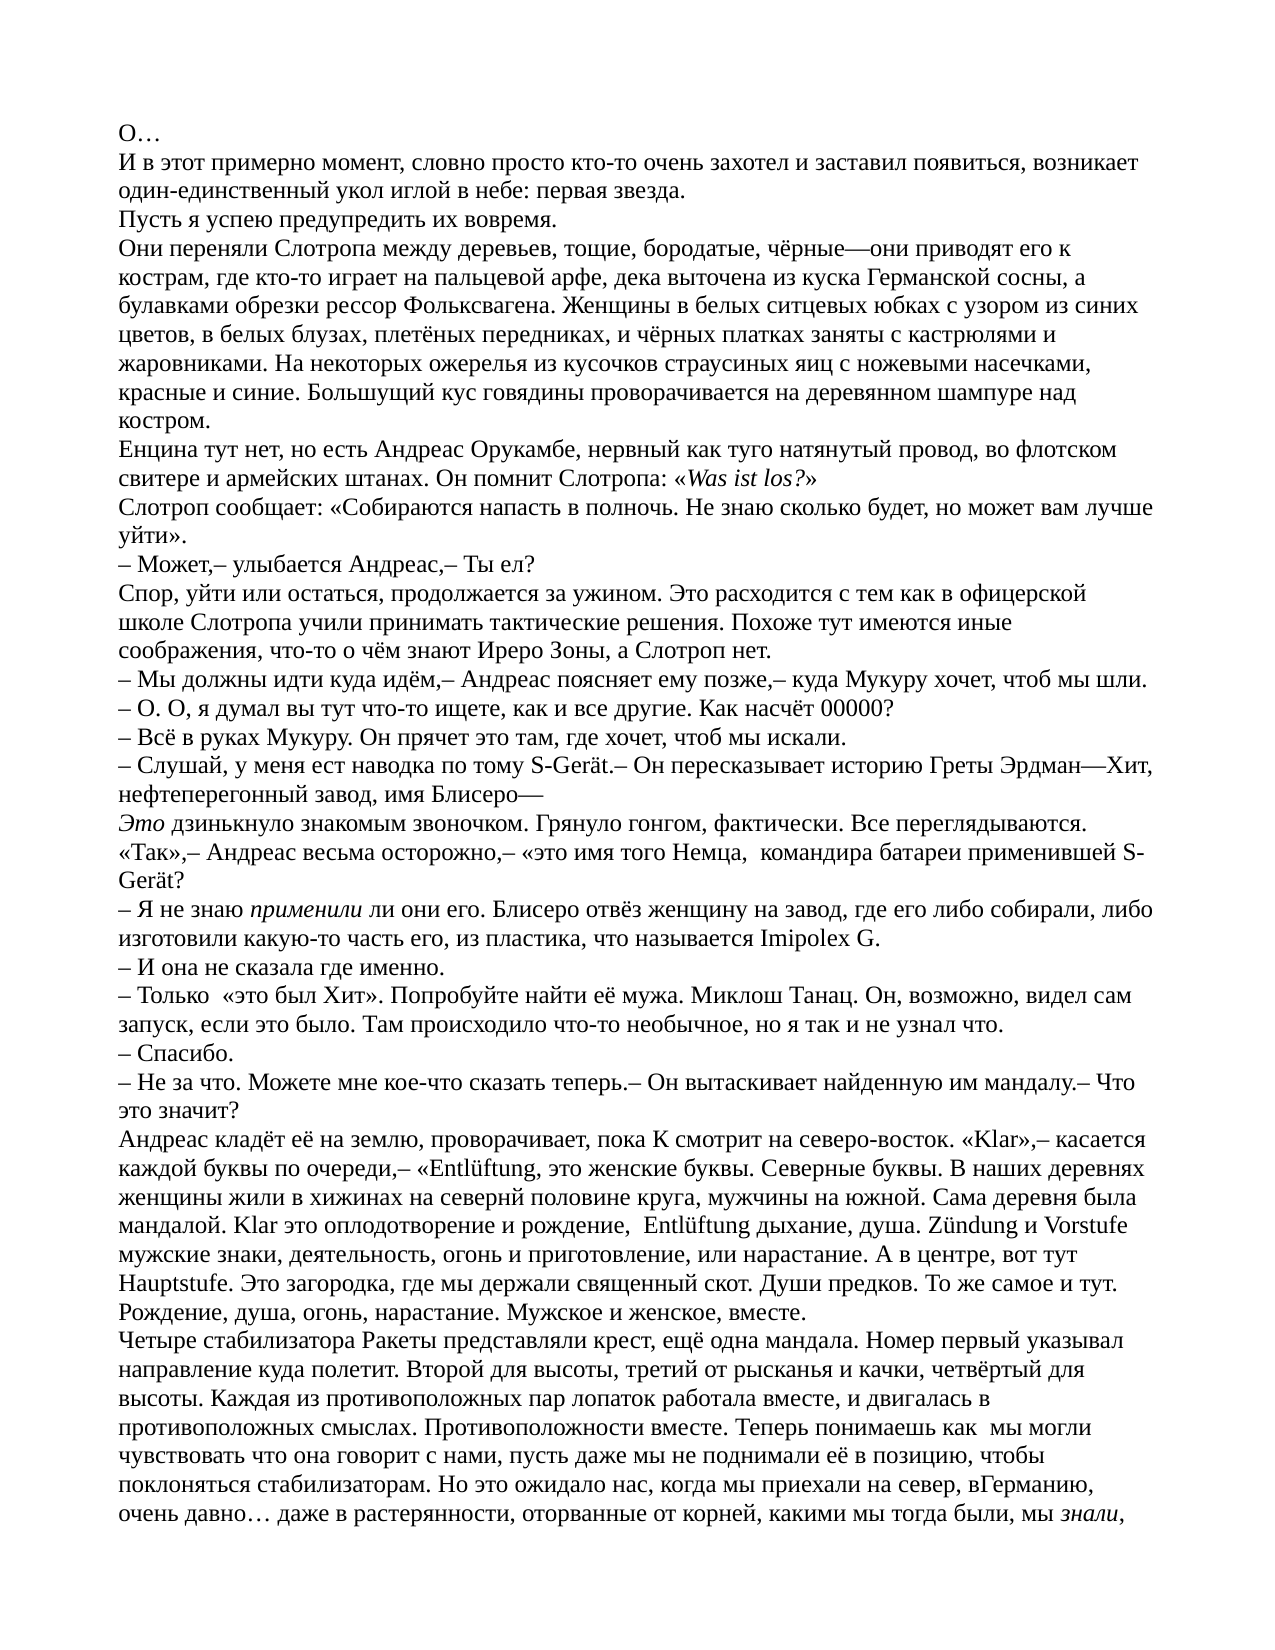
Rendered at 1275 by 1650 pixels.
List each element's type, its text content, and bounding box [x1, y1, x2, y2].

text – Мы должны идти куда идём,– Андреас поясняет ему позже,– куда Мукуру хочет, чтоб мы шли. [118, 664, 1157, 693]
text – Всё в руках Мукуру. Он прячет это там, где хочет, чтоб мы искали. [118, 722, 1157, 751]
text – Только «это был Хит». Попробуйте найти её мужа. Миклош Танац. Он, возможно, видел сам запуск, если это было. Там происходило что-то необычное, но я так и не узнал что. [118, 981, 1157, 1038]
text Они переняли Слотропа между деревьев, тощие, бородатые, чёрные—они приводят его к кострам, где кто-то играет на пальцевой арфе, дека выточена из куска Германской сосны, а булавками обрезки рессор Фольксвагена. Женщины в белых ситцевых юбках с узором из синих цветов, в белых блузах, плетёных передниках, и чёрных платках заняты с кастрюлями и жаровниками. На некоторых ожерелья из кусочков страусиных яиц с ножевыми насечками, красные и синие. Большущий кус говядины проворачивается на деревянном шампуре над костром. [118, 233, 1157, 434]
text – Спасибо. [118, 1038, 1157, 1067]
text – Не за что. Можете мне кое-что сказать теперь.– Он вытаскивает найденную им мандалу.– Что это значит? [118, 1067, 1157, 1124]
text Енцина тут нет, но есть Андреас Орукамбе, нервный как туго натянутый провод, во флотском свитере и армейских штанах. Он помнит Слотропа: «Was ist los?» [118, 434, 1157, 492]
text Спор, уйти или остаться, продолжается за ужином. Это расходится с тем как в офицерской школе Слотропа учили принимать тактические решения. Похоже тут имеются иные соображения, что-то о чём знают Иреро Зоны, а Слотроп нет. [118, 578, 1157, 664]
text – Я не знаю применили ли они его. Блисеро отвёз женщину на завод, где его либо собирали, либо изготовили какую-то часть его, из пластика, что называется Imipolex G. [118, 894, 1157, 952]
text Это дзинькнуло знакомым звоночком. Грянуло гонгом, фактически. Все переглядываются. «Так»,– Андреас весьма осторожно,– «это имя того Немца, командира батареи применившей S-Gerät? [118, 808, 1157, 894]
text Слотроп сообщает: «Собираются напасть в полночь. Не знаю сколько будет, но может вам лучше уйти». [118, 492, 1157, 549]
text – О. О, я думал вы тут что-то ищете, как и все другие. Как насчёт 00000? [118, 693, 1157, 722]
text Четыре стабилизатора Ракеты представляли крест, ещё одна мандала. Номер первый указывал направление куда полетит. Второй для высоты, третий от рысканья и качки, четвёртый для высоты. Каждая из противоположных пар лопаток работала вместе, и двигалась в противоположных смыслах. Противоположности вместе. Теперь понимаешь как мы могли чувствовать что она говорит с нами, пусть даже мы не поднимали её в позицию, чтобы поклоняться стабилизаторам. Но это ожидало нас, когда мы приехали на север, вГерманию, очень давно… даже в растерянности, оторванные от корней, какими мы тогда были, мы знали, [118, 1326, 1157, 1527]
text О… [118, 118, 1157, 147]
text Пусть я успею предупредить их вовремя. [118, 204, 1157, 233]
text – Слушай, у меня ест наводка по тому S-Gerät.– Он пересказывает историю Греты Эрдман—Хит, нефтеперегонный завод, имя Блисеро— [118, 751, 1157, 808]
text И в этот примерно момент, словно просто кто-то очень захотел и заставил появиться, возникает один-единственный укол иглой в небе: первая звезда. [118, 147, 1157, 204]
text – Может,– улыбается Андреас,– Ты ел? [118, 549, 1157, 578]
text Андреас кладёт её на землю, проворачивает, пока К смотрит на северо-восток. «Klar»,– касается каждой буквы по очереди,– «Entlüftung, это женские буквы. Северные буквы. В наших деревнях женщины жили в хижинах на севернй половине круга, мужчины на южной. Сама деревня была мандалой. Klar это оплодотворение и рождение, Entlüftung дыхание, душа. Zündung и Vorstufe мужские знаки, деятельность, огонь и приготовление, или нарастание. А в центре, вот тут Hauptstufe. Это загородка, где мы держали священный скот. Души предков. То же самое и тут. Рождение, душа, огонь, нарастание. Мужское и женское, вместе. [118, 1124, 1157, 1326]
text – И она не сказала где именно. [118, 952, 1157, 981]
